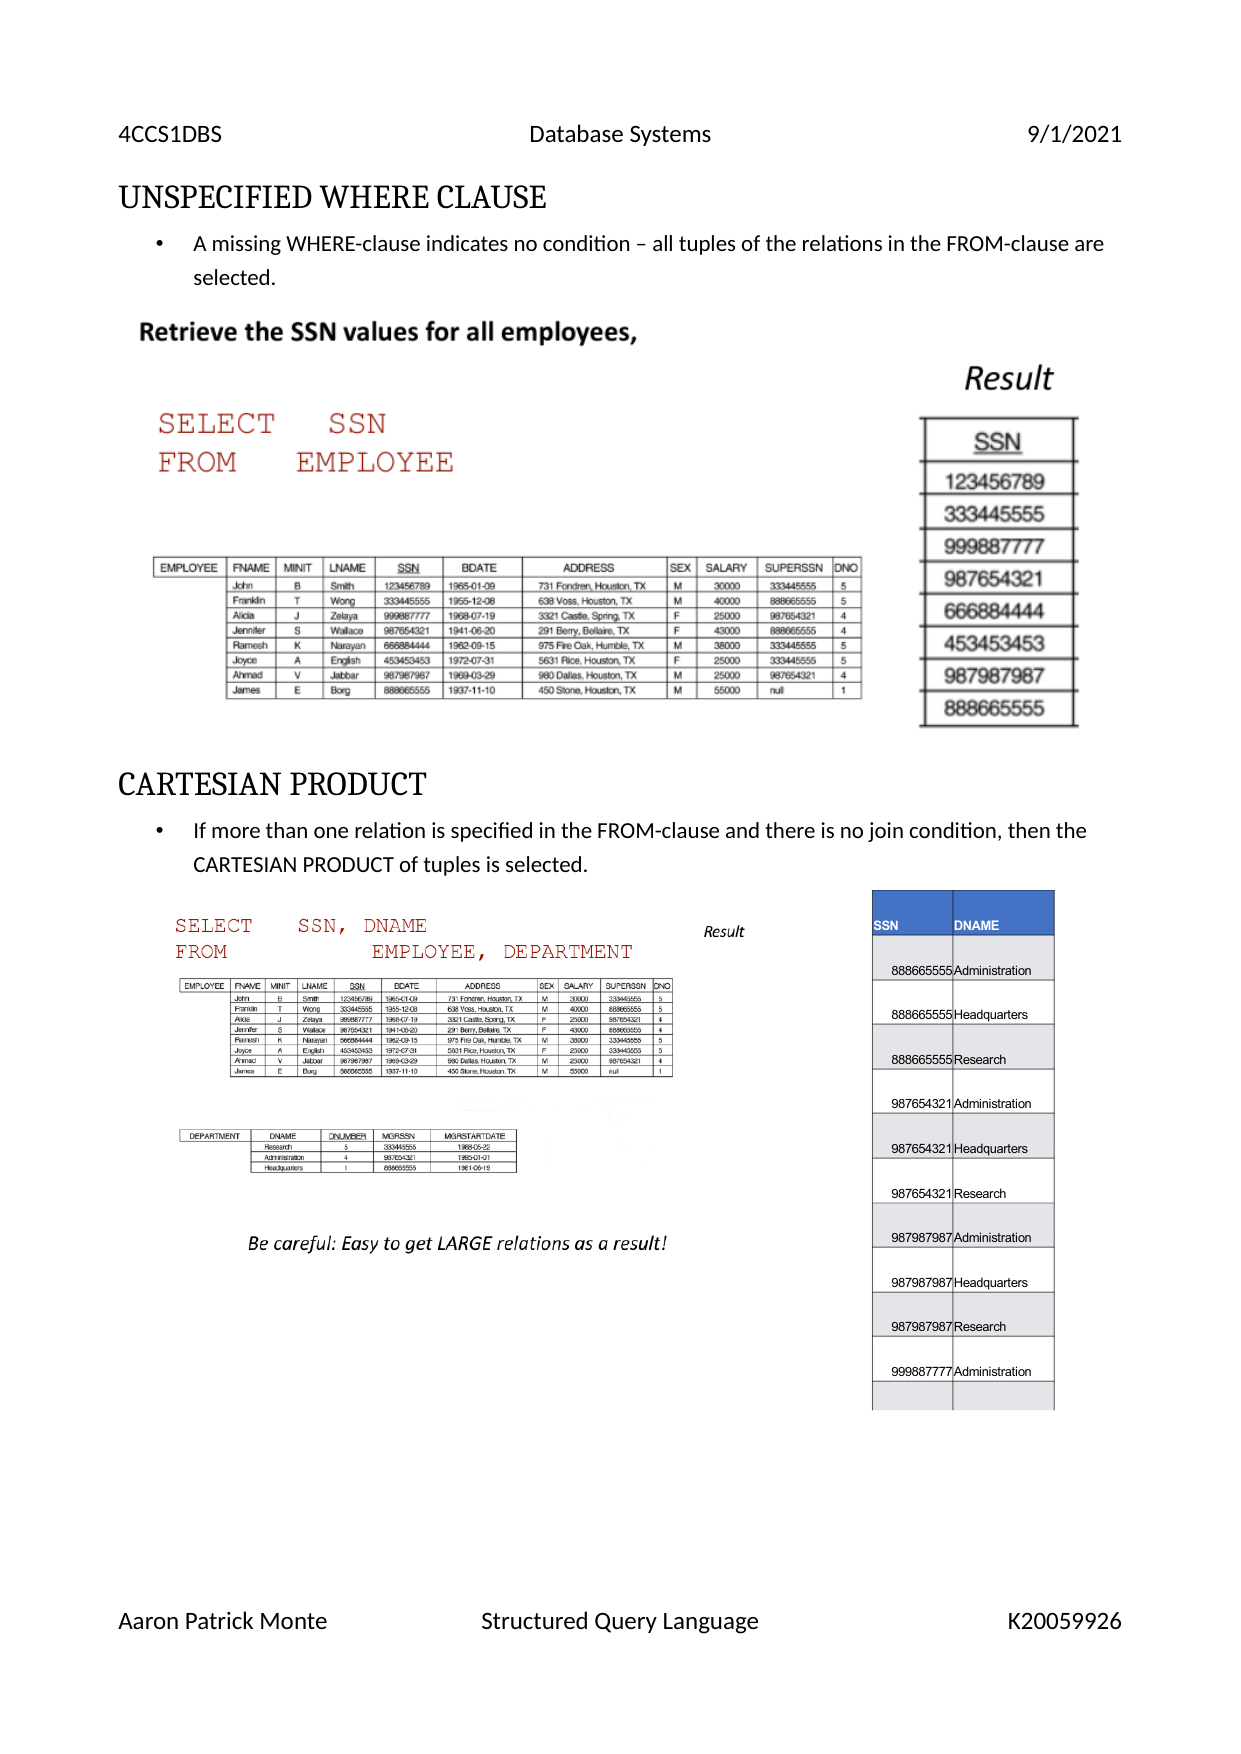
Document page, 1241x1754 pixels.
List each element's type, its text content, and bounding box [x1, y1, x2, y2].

subtitle UNSPECIFIED WHERE CLAUSE [118, 178, 1122, 217]
subtitle Cartesian product [118, 766, 1122, 804]
picture [869, 890, 1057, 1413]
picture [118, 308, 1123, 766]
picture [138, 906, 782, 1283]
list If more than one relation is specified in the FROM-clause and there is no join condition, then the CARTESIAN PRODUCT of tuples is selected. [156, 816, 1122, 878]
list A missing WHERE-clause indicates no condition – all tuples of the relations in the FROM-clause are selected. [156, 229, 1122, 291]
